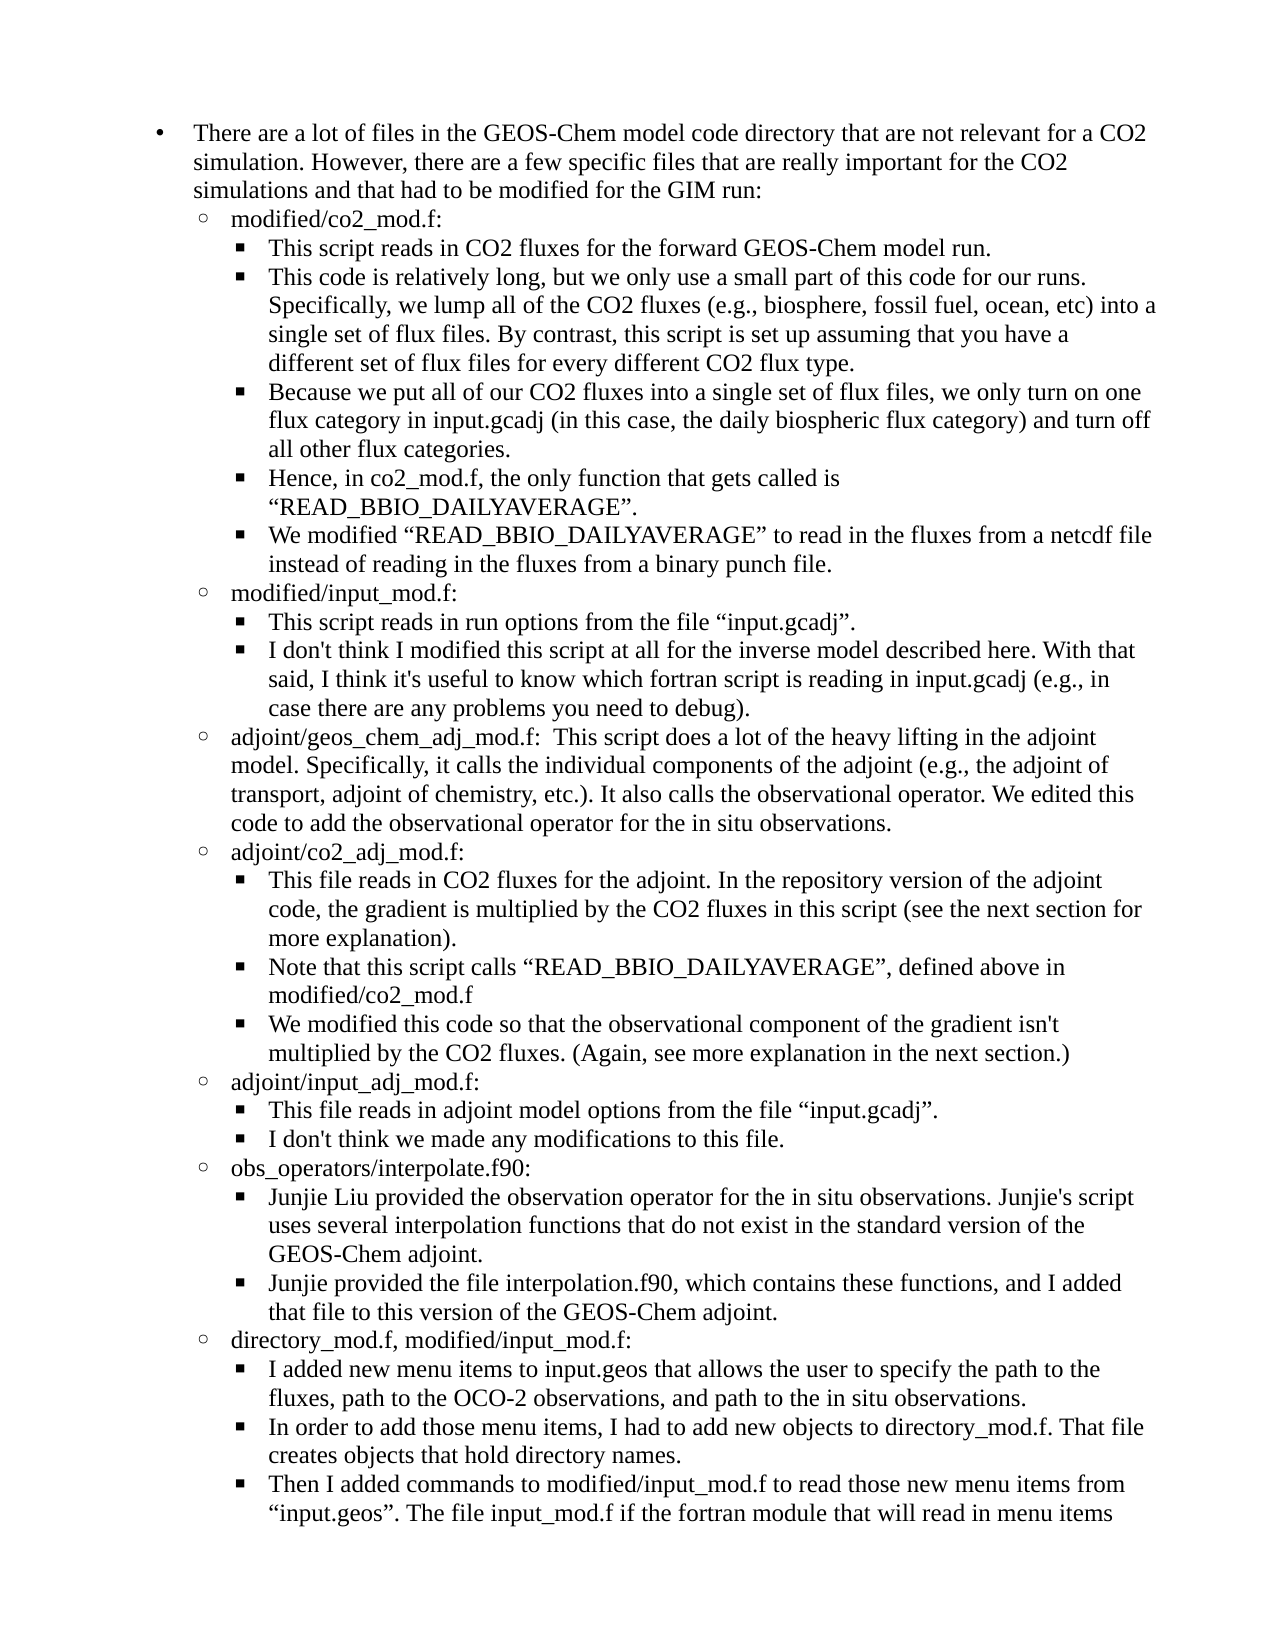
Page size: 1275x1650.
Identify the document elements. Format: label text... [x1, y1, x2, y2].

list Because we put all of our CO2 fluxes into a single set of flux files, we only turn on one flux category in input.gcadj (in this case, the daily biospheric flux category) and turn off all other flux categories. [231, 377, 1157, 463]
list There are a lot of files in the GEOS-Chem model code directory that are not relevant for a CO2 simulation. However, there are a few specific files that are really important for the CO2 simulations and that had to be modified for the GIM run: [156, 118, 1157, 204]
list Then I added commands to modified/input_mod.f to read those new menu items from “input.geos”. The file input_mod.f if the fortran module that will read in menu items [231, 1469, 1157, 1527]
list This file reads in adjoint model options from the file “input.gcadj”. [231, 1096, 1157, 1124]
list We modified this code so that the observational component of the gradient isn't multiplied by the CO2 fluxes. (Again, see more explanation in the next section.) [231, 1009, 1157, 1067]
list In order to add those menu items, I had to add new objects to directory_mod.f. That file creates objects that hold directory names. [231, 1412, 1157, 1469]
list obs_operators/interpolate.f90: [193, 1153, 1157, 1182]
list adjoint/co2_adj_mod.f: [193, 837, 1157, 866]
list Junjie Liu provided the observation operator for the in situ observations. Junjie's script uses several interpolation functions that do not exist in the standard version of the GEOS-Chem adjoint. [231, 1182, 1157, 1268]
list I don't think we made any modifications to this file. [231, 1124, 1157, 1153]
list I don't think I modified this script at all for the inverse model described here. With that said, I think it's useful to know which fortran script is reading in input.gcadj (e.g., in case there are any problems you need to debug). [231, 636, 1157, 722]
list I added new menu items to input.geos that allows the user to specify the path to the fluxes, path to the OCO-2 observations, and path to the in situ observations. [231, 1354, 1157, 1412]
list adjoint/input_adj_mod.f: [193, 1067, 1157, 1096]
list We modified “READ_BBIO_DAILYAVERAGE” to read in the fluxes from a netcdf file instead of reading in the fluxes from a binary punch file. [231, 521, 1157, 578]
list modified/input_mod.f: [193, 578, 1157, 607]
list This code is relatively long, but we only use a small part of this code for our runs. Specifically, we lump all of the CO2 fluxes (e.g., biosphere, fossil fuel, ocean, etc) into a single set of flux files. By contrast, this script is set up assuming that you have a different set of flux files for every different CO2 flux type. [231, 262, 1157, 377]
list This script reads in run options from the file “input.gcadj”. [231, 607, 1157, 636]
list adjoint/geos_chem_adj_mod.f: This script does a lot of the heavy lifting in the adjoint model. Specifically, it calls the individual components of the adjoint (e.g., the adjoint of transport, adjoint of chemistry, etc.). It also calls the observational operator. We edited this code to add the observational operator for the in situ observations. [193, 722, 1157, 837]
list Note that this script calls “READ_BBIO_DAILYAVERAGE”, defined above in modified/co2_mod.f [231, 952, 1157, 1009]
list modified/co2_mod.f: [193, 204, 1157, 233]
list Junjie provided the file interpolation.f90, which contains these functions, and I added that file to this version of the GEOS-Chem adjoint. [231, 1268, 1157, 1326]
list This script reads in CO2 fluxes for the forward GEOS-Chem model run. [231, 233, 1157, 262]
list This file reads in CO2 fluxes for the adjoint. In the repository version of the adjoint code, the gradient is multiplied by the CO2 fluxes in this script (see the next section for more explanation). [231, 866, 1157, 952]
list Hence, in co2_mod.f, the only function that gets called is “READ_BBIO_DAILYAVERAGE”. [231, 463, 1157, 521]
list directory_mod.f, modified/input_mod.f: [193, 1326, 1157, 1354]
